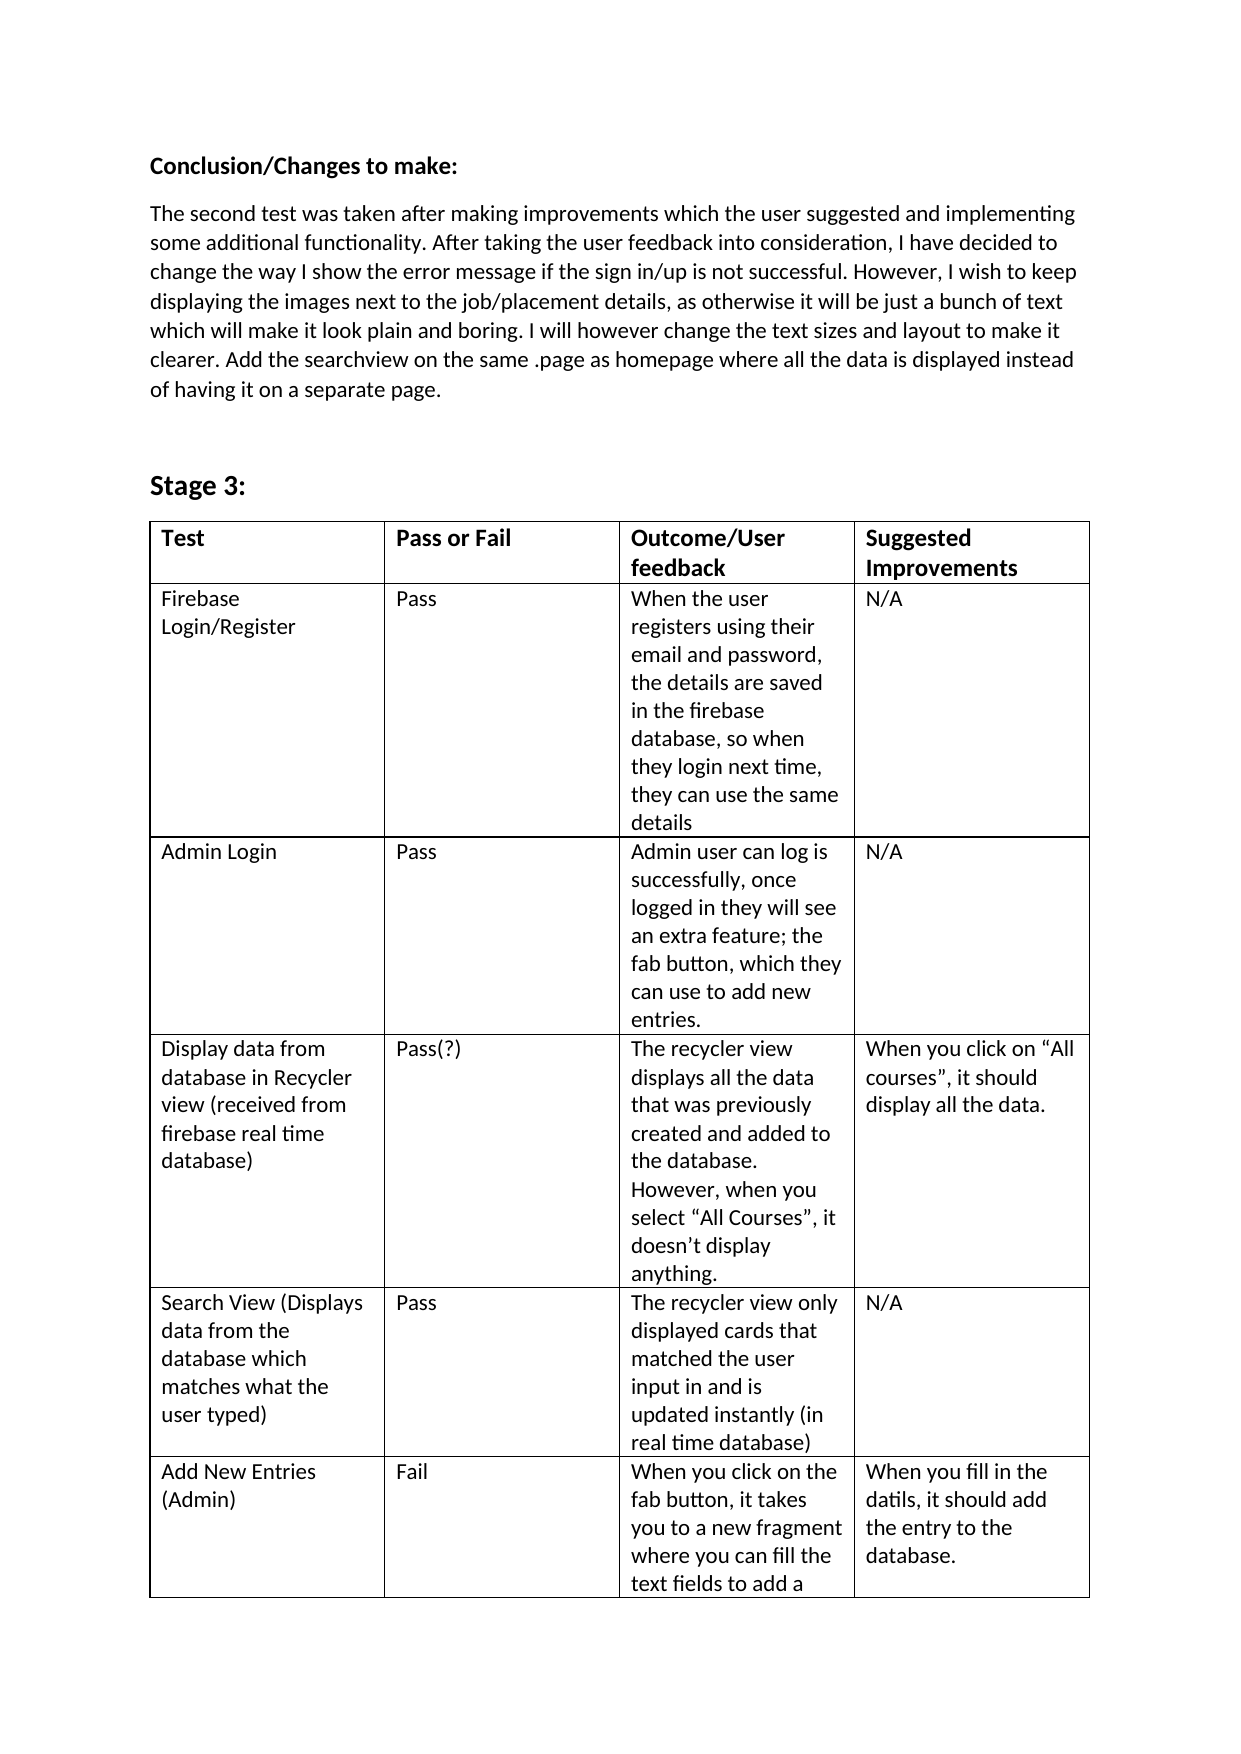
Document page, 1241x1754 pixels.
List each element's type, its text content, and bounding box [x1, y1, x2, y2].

table_cell Pass [385, 838, 619, 1033]
table_cell N/A [855, 1288, 1089, 1456]
table_cell Admin Login [151, 838, 384, 1033]
table_cell The recycler view displays all the data that was previously created and added to the database. However, when you select “All Courses”, it doesn’t display anything. [620, 1035, 854, 1287]
table_cell Admin user can log is successfully, once logged in they will see an extra feature; the fab button, which they can use to add new entries. [620, 838, 854, 1033]
text Stage 3: [150, 467, 1090, 503]
table_cell When you click on the fab button, it takes you to a new fragment where you can fill the text fields to add a [620, 1457, 854, 1597]
table_cell Fail [385, 1457, 619, 1597]
text Conclusion/Changes to make: [150, 150, 1090, 181]
table_cell When the user registers using their email and password, the details are saved in the firebase database, so when they login next time, they can use the same details [620, 584, 854, 836]
table_header Suggested Improvements [855, 522, 1089, 583]
text The second test was taken after making improvements which the user suggested and implementing some additional functionality. After taking the user feedback into consideration, I have decided to change the way I show the error message if the sign in/up is not successful. However, I wish to keep displaying the images next to the job/placement details, as otherwise it will be just a bunch of text which will make it look plain and boring. I will however change the text sizes and layout to make it clearer. Add the searchview on the same .page as homepage where all the data is displayed instead of having it on a separate page. [150, 199, 1090, 403]
table_header Test [151, 522, 384, 583]
table_cell Display data from database in Recycler view (received from firebase real time database) [151, 1035, 384, 1287]
table_cell Pass(?) [385, 1035, 619, 1287]
table_cell When you click on “All courses”, it should display all the data. [855, 1035, 1089, 1287]
table_cell The recycler view only displayed cards that matched the user input in and is updated instantly (in real time database) [620, 1288, 854, 1456]
table_header Pass or Fail [385, 522, 619, 583]
table_cell Add New Entries (Admin) [151, 1457, 384, 1597]
table_cell Pass [385, 1288, 619, 1456]
table_cell N/A [855, 584, 1089, 836]
table_cell Firebase Login/Register [151, 584, 384, 836]
table_cell When you fill in the datils, it should add the entry to the database. [855, 1457, 1089, 1597]
table_header Outcome/User feedback [620, 522, 854, 583]
table_cell N/A [855, 838, 1089, 1033]
table_cell Pass [385, 584, 619, 836]
table_cell Search View (Displays data from the database which matches what the user typed) [151, 1288, 384, 1456]
